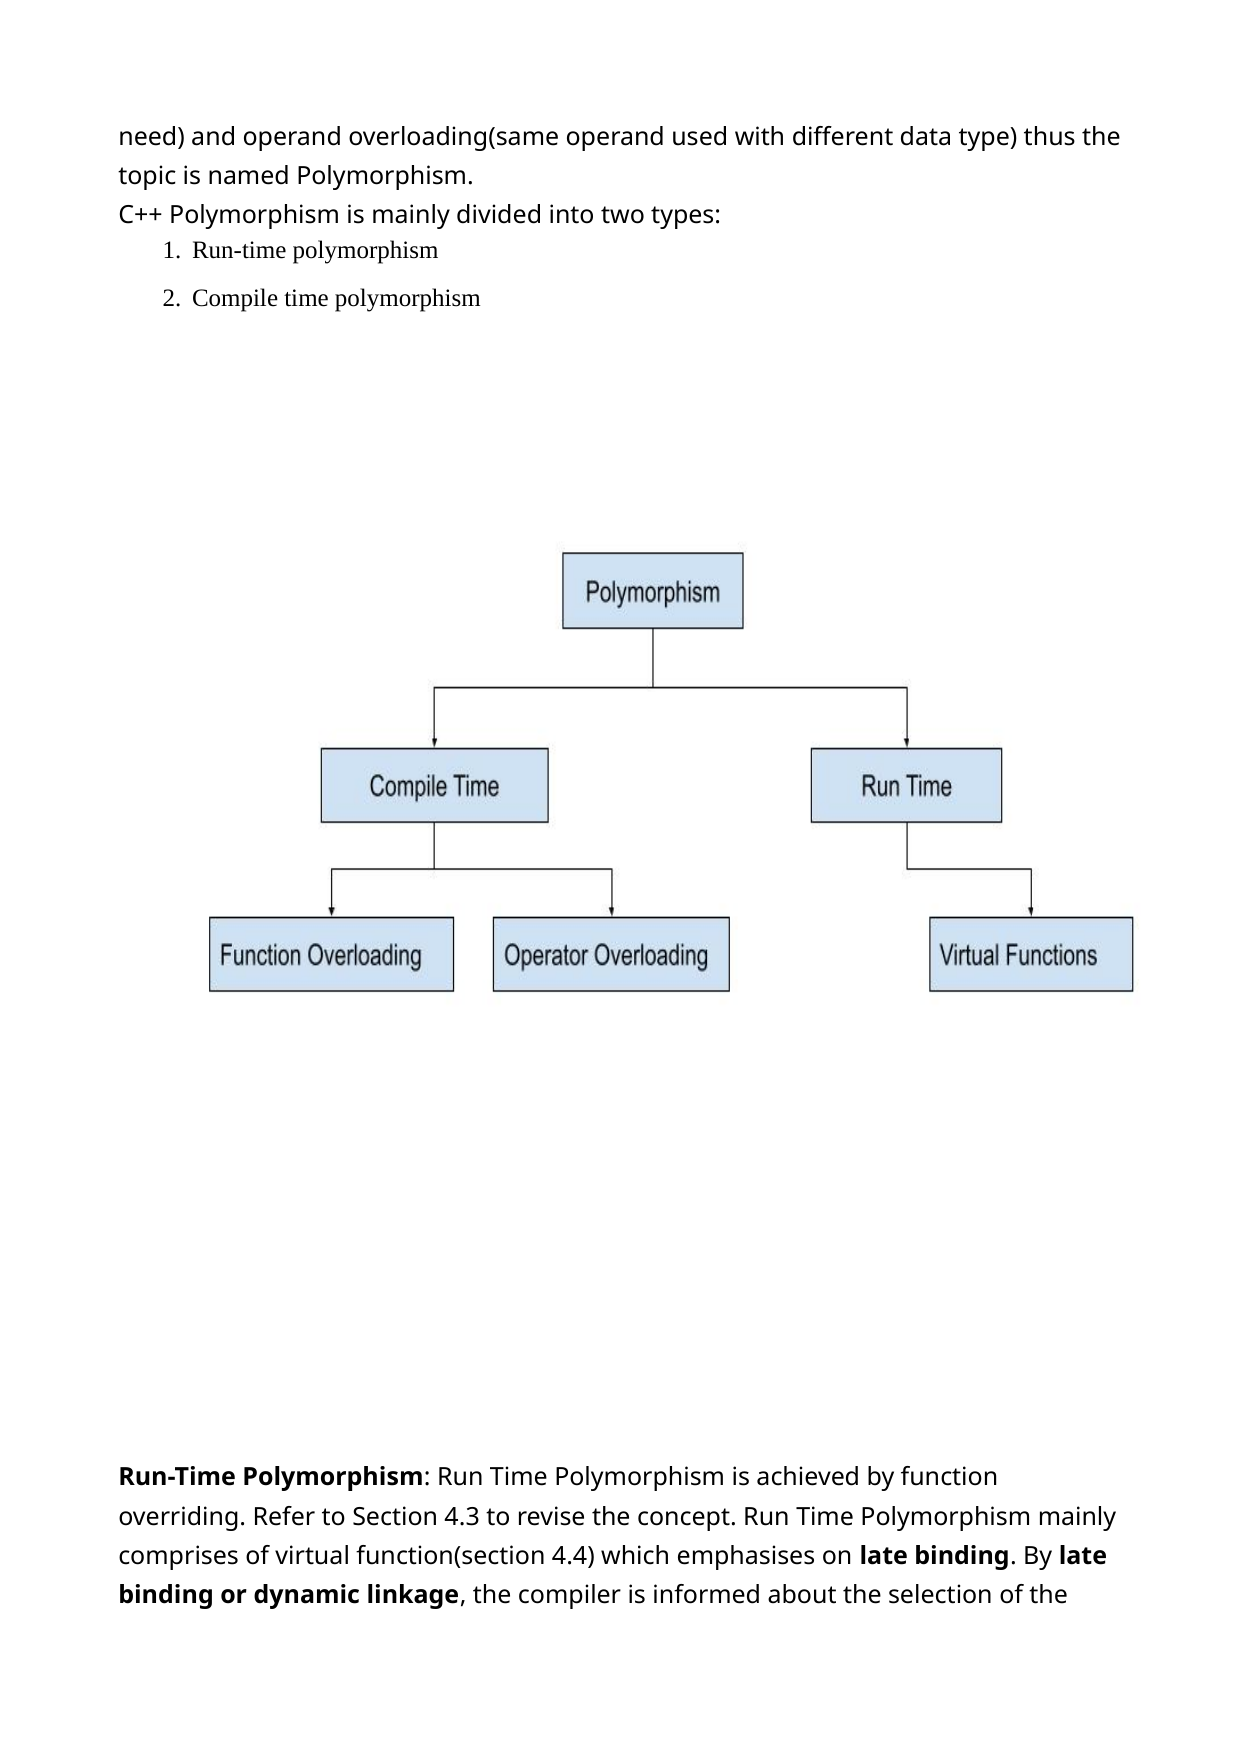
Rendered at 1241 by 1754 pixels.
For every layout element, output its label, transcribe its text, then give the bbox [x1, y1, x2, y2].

text need) and operand overloading(same operand used with different data type) thus the topic is named Polymorphism. [118, 118, 1122, 191]
list Compile time polymorphism [162, 283, 1122, 311]
text C++ Polymorphism is mainly divided into two types: [118, 196, 1122, 231]
text Run-Time Polymorphism: Run Time Polymorphism is achieved by function overriding. Refer to Section 4.3 to revise the concept. Run Time Polymorphism mainly comprises of virtual function(section 4.4) which emphasises on late binding. By late binding or dynamic linkage, the compiler is informed about the selection of the [118, 1459, 1122, 1611]
picture [118, 329, 1212, 1455]
list Run-time polymorphism [162, 236, 1122, 264]
